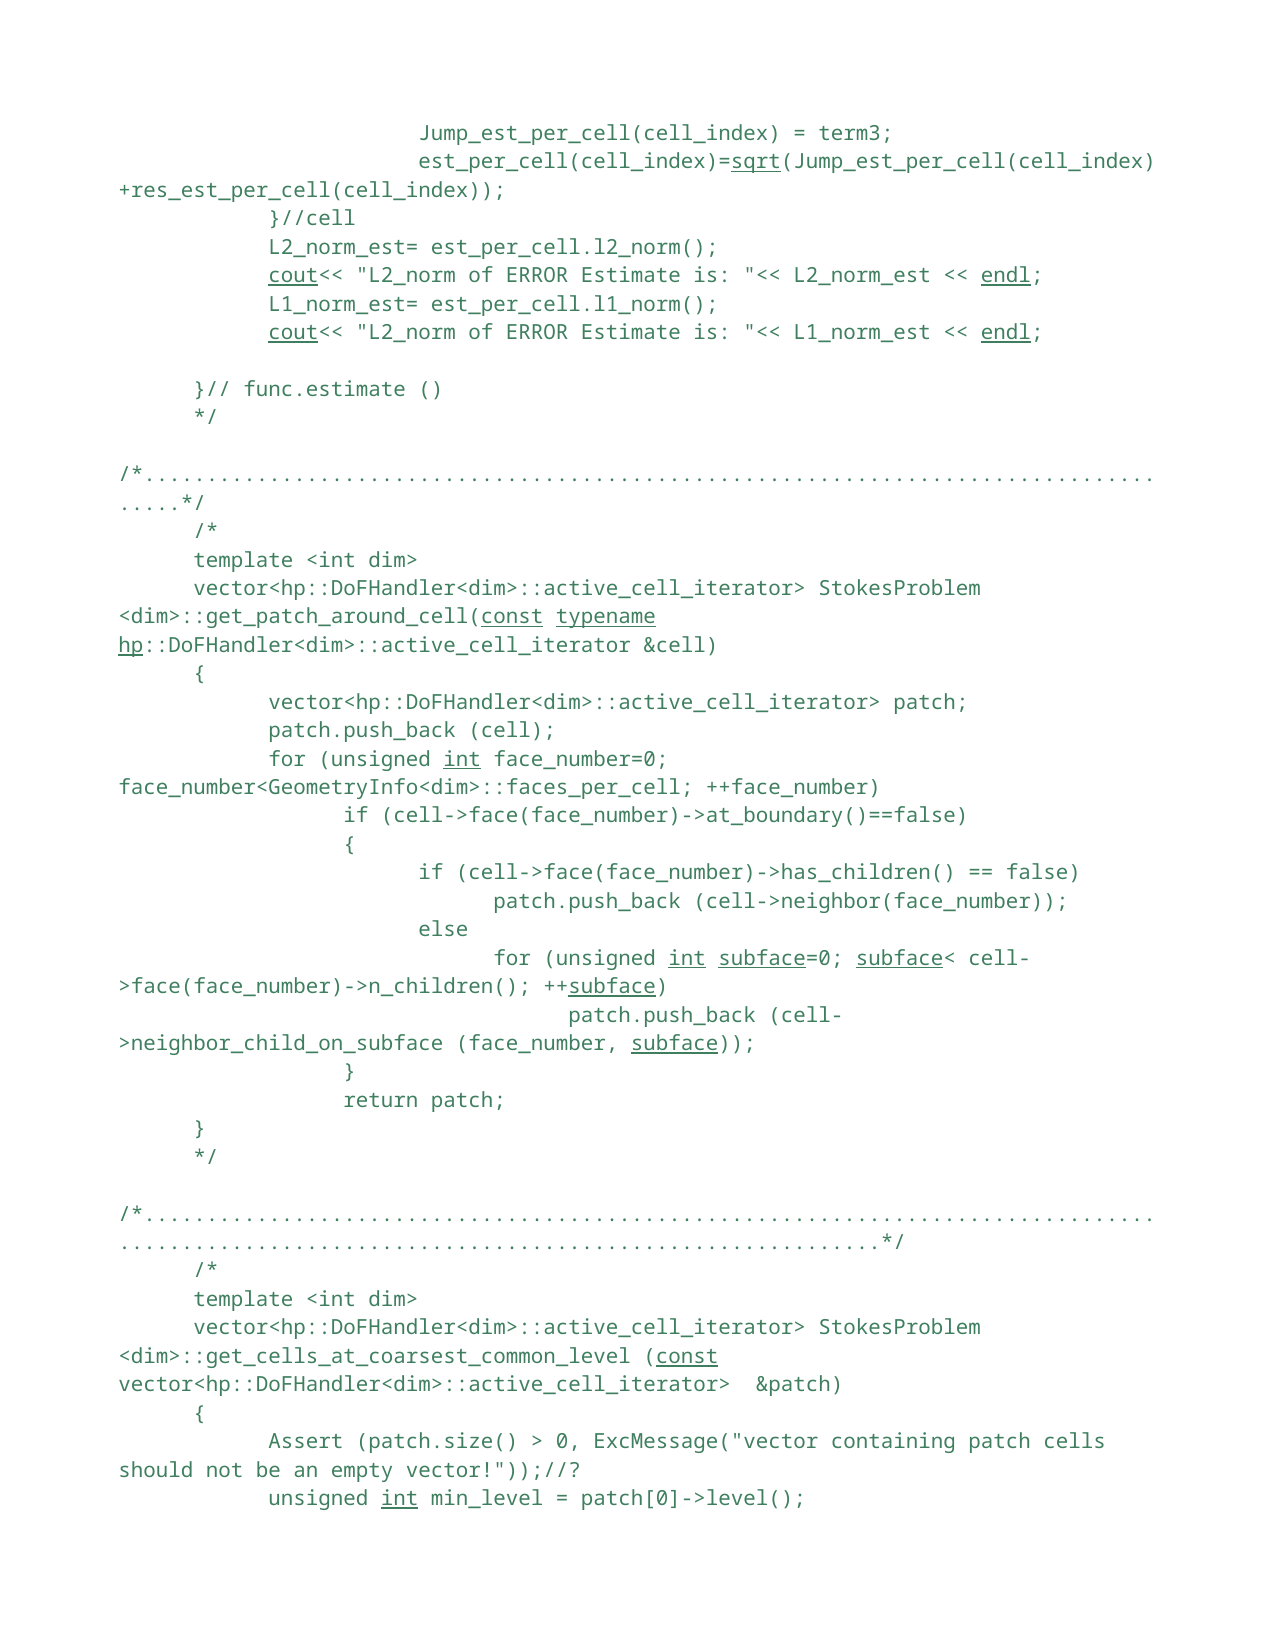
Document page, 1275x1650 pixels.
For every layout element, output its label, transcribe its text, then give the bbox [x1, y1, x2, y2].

text { [118, 1398, 1157, 1426]
text Assert (patch.size() > 0, ExcMessage("vector containing patch cells should not be an empty vector!"));//? [118, 1426, 1157, 1483]
text L1_norm_est= est_per_cell.l1_norm(); [118, 289, 1157, 317]
text return patch; [118, 1085, 1157, 1113]
text vector<hp::DoFHandler<dim>::active_cell_iterator> StokesProblem <dim>::get_cells_at_coarsest_common_level (const vector<hp::DoFHandler<dim>::active_cell_iterator> &patch) [118, 1312, 1157, 1398]
text /* [118, 516, 1157, 545]
text cout<< "L2_norm of ERROR Estimate is: "<< L1_norm_est << endl; [118, 317, 1157, 346]
text { [118, 829, 1157, 857]
text if (cell->face(face_number)->has_children() == false) [118, 857, 1157, 886]
text L2_norm_est= est_per_cell.l2_norm(); [118, 232, 1157, 260]
text vector<hp::DoFHandler<dim>::active_cell_iterator> StokesProblem <dim>::get_patch_around_cell(const typename hp::DoFHandler<dim>::active_cell_iterator &cell) [118, 573, 1157, 658]
text for (unsigned int subface=0; subface< cell->face(face_number)->n_children(); ++subface) [118, 943, 1157, 1000]
text /*..............................................................................................................................................*/ [118, 1170, 1157, 1256]
text */ [118, 1142, 1157, 1170]
text } [118, 1113, 1157, 1142]
text }//cell [118, 203, 1157, 232]
text patch.push_back (cell->neighbor_child_on_subface (face_number, subface)); [118, 1000, 1157, 1057]
text }// func.estimate () [118, 374, 1157, 402]
text cout<< "L2_norm of ERROR Estimate is: "<< L2_norm_est << endl; [118, 260, 1157, 289]
text vector<hp::DoFHandler<dim>::active_cell_iterator> patch; [118, 687, 1157, 715]
text { [118, 658, 1157, 687]
text patch.push_back (cell); [118, 715, 1157, 744]
text else [118, 914, 1157, 943]
text */ [118, 402, 1157, 431]
text template <int dim> [118, 545, 1157, 573]
text /*......................................................................................*/ [118, 431, 1157, 516]
text est_per_cell(cell_index)=sqrt(Jump_est_per_cell(cell_index)+res_est_per_cell(cell_index)); [118, 147, 1157, 203]
text unsigned int min_level = patch[0]->level(); [118, 1483, 1157, 1512]
text if (cell->face(face_number)->at_boundary()==false) [118, 801, 1157, 829]
text for (unsigned int face_number=0; face_number<GeometryInfo<dim>::faces_per_cell; ++face_number) [118, 744, 1157, 801]
text } [118, 1057, 1157, 1085]
text /* [118, 1256, 1157, 1284]
text Jump_est_per_cell(cell_index) = term3; [118, 118, 1157, 147]
text patch.push_back (cell->neighbor(face_number)); [118, 886, 1157, 914]
text template <int dim> [118, 1284, 1157, 1312]
